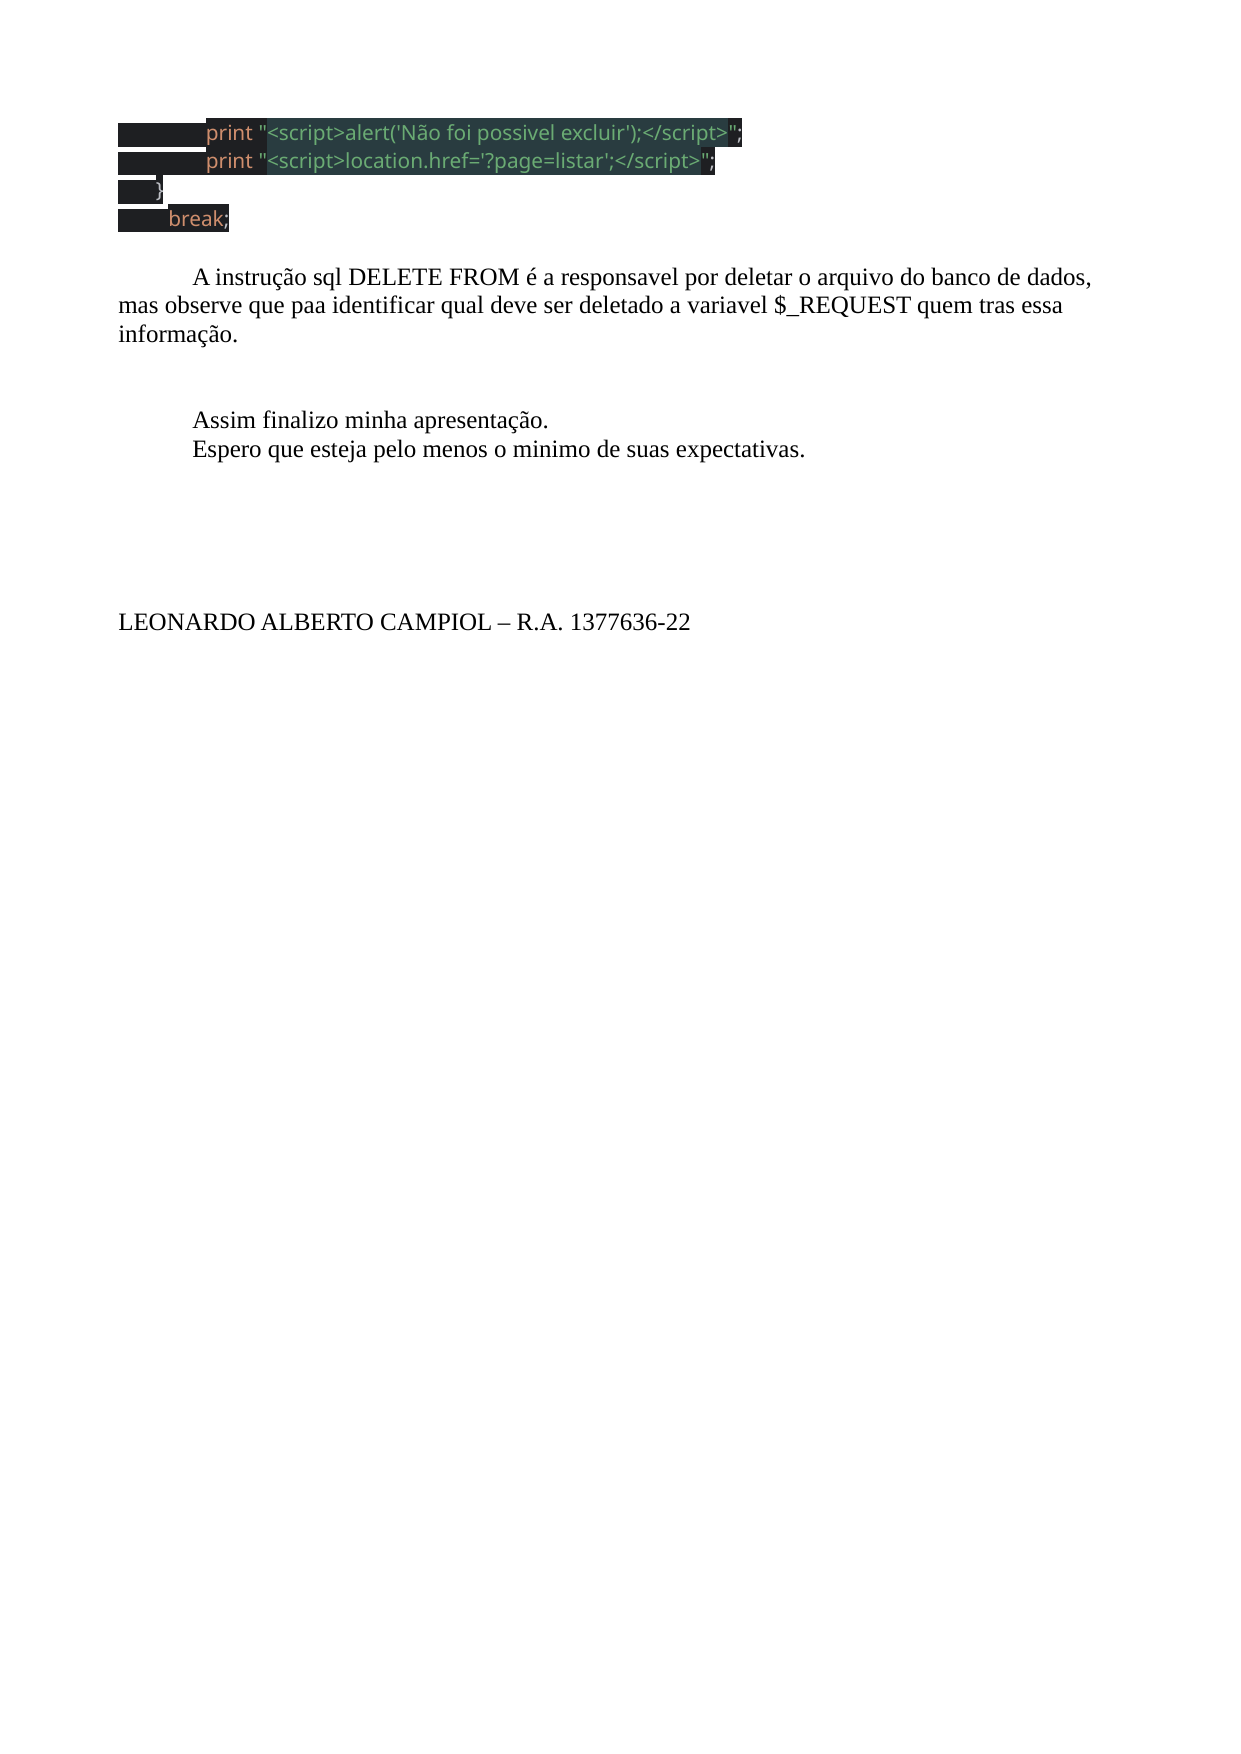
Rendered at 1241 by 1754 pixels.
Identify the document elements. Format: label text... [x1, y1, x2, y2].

text } [118, 175, 1122, 204]
text Assim finalizo minha apresentação. [118, 406, 1122, 434]
text print "<script>location.href='?page=listar';</script>"; [118, 147, 1122, 175]
text LEONARDO ALBERTO CAMPIOL – R.A. 1377636-22 [118, 607, 1122, 636]
text A instrução sql DELETE FROM é a responsavel por deletar o arquivo do banco de dados, mas observe que paa identificar qual deve ser deletado a variavel $_REQUEST quem tras essa informação. [118, 262, 1122, 348]
text Espero que esteja pelo menos o minimo de suas expectativas. [118, 434, 1122, 463]
text break; [118, 204, 1122, 232]
text print "<script>alert('Não foi possivel excluir');</script>"; [118, 118, 1122, 147]
